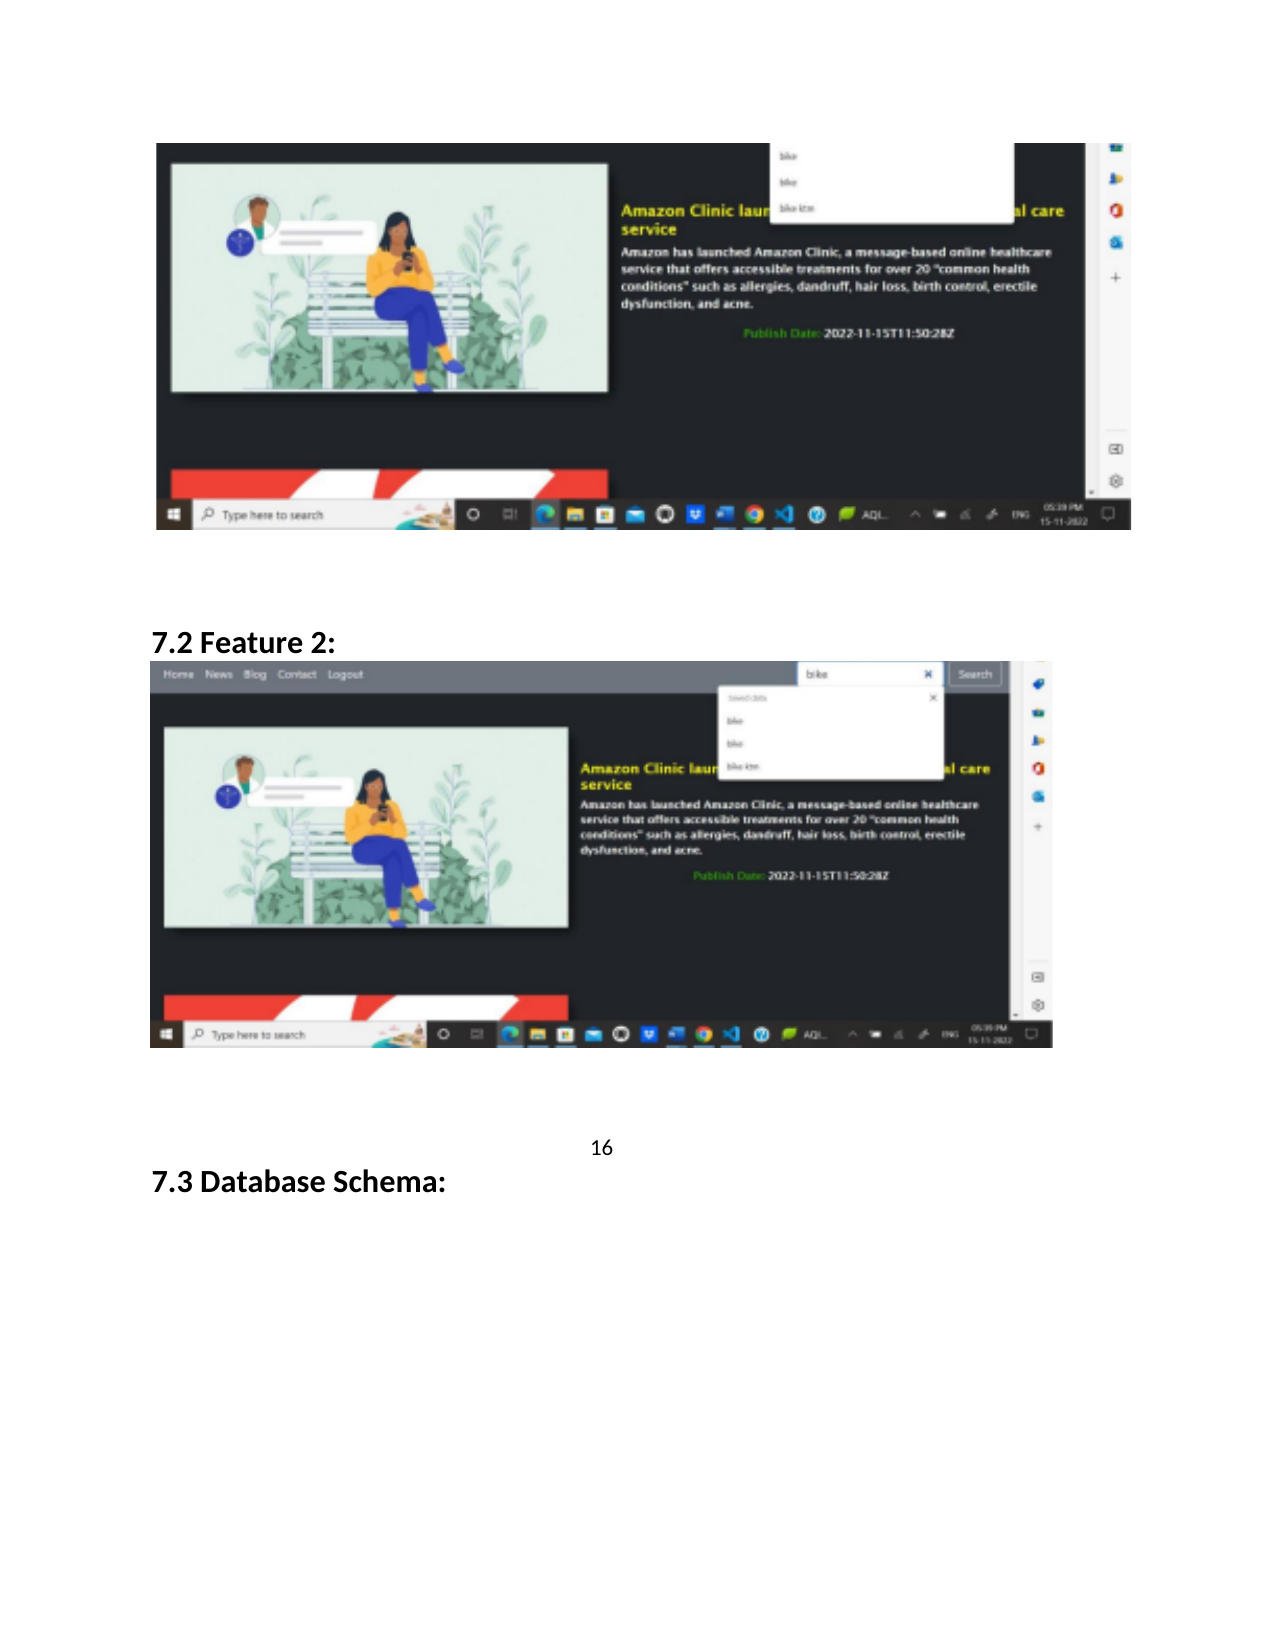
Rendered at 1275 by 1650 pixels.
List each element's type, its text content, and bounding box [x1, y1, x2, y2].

picture [150, 661, 1053, 1048]
text 7.2 Feature 2: [151, 144, 1131, 661]
text 16 [150, 1048, 1053, 1161]
text 7.3 Database Schema: [151, 1161, 1269, 1201]
picture [156, 143, 1132, 530]
